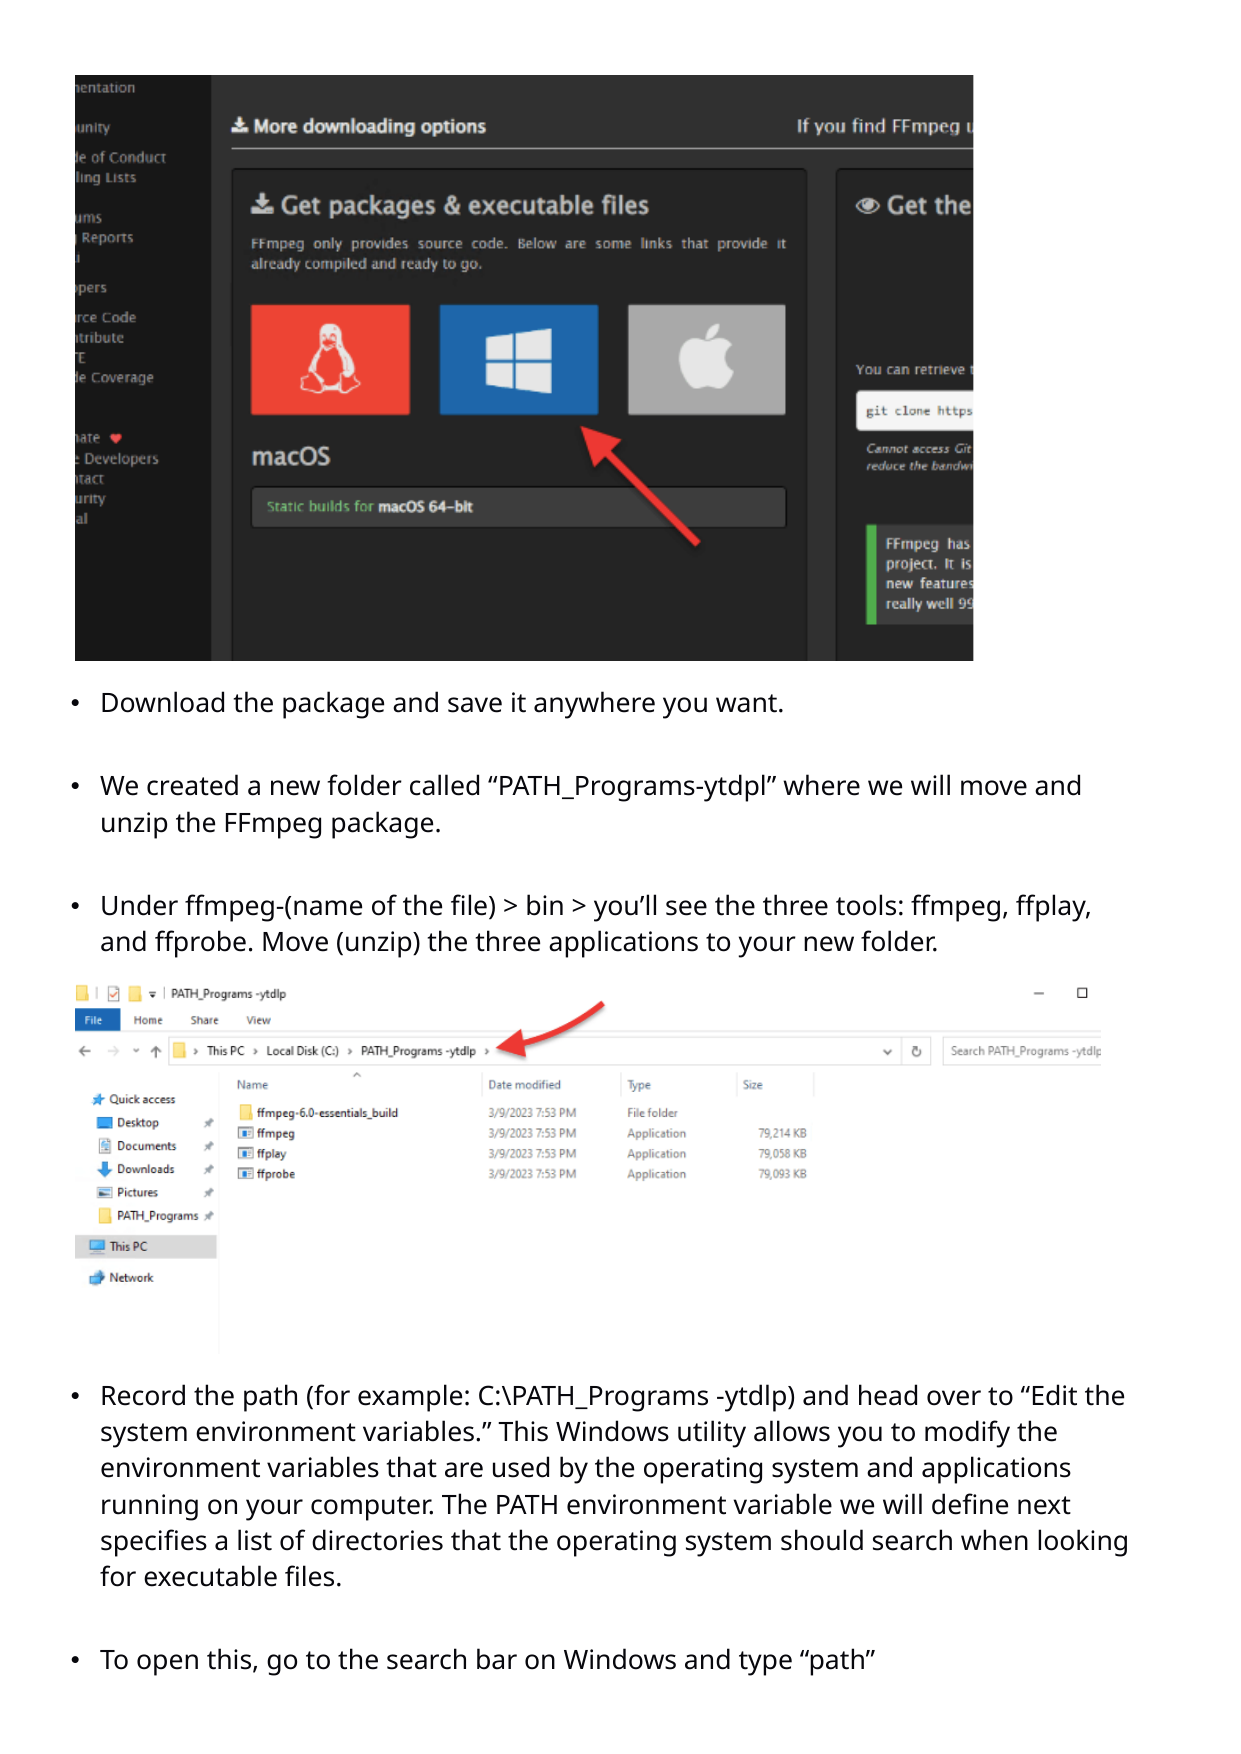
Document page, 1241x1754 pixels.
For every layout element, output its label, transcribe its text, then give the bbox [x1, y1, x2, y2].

list Download the package and save it anywhere you want. [75, 684, 1140, 721]
list We created a new folder called “PATH_Programs-ytdpl” where we will move and unzip the FFmpeg package. [75, 767, 1140, 840]
list Record the path (for example: C:\PATH_Programs -ytdlp) and head over to “Edit the system environment variables.” This Windows utility allows you to modify the environment variables that are used by the operating system and applications running on your computer. The PATH environment variable we will define next specifies a list of directories that the operating system should search when looking for executable files. [75, 1377, 1140, 1594]
list To open this, go to the search bar on Windows and type “path” [75, 1641, 1140, 1677]
picture [75, 75, 974, 661]
list Under ffmpeg-(name of the file) > bin > you’ll see the three tools: ffmpeg, ffplay, and ffprobe. Move (unzip) the three applications to your new folder. [75, 887, 1140, 959]
picture [75, 982, 1101, 1354]
